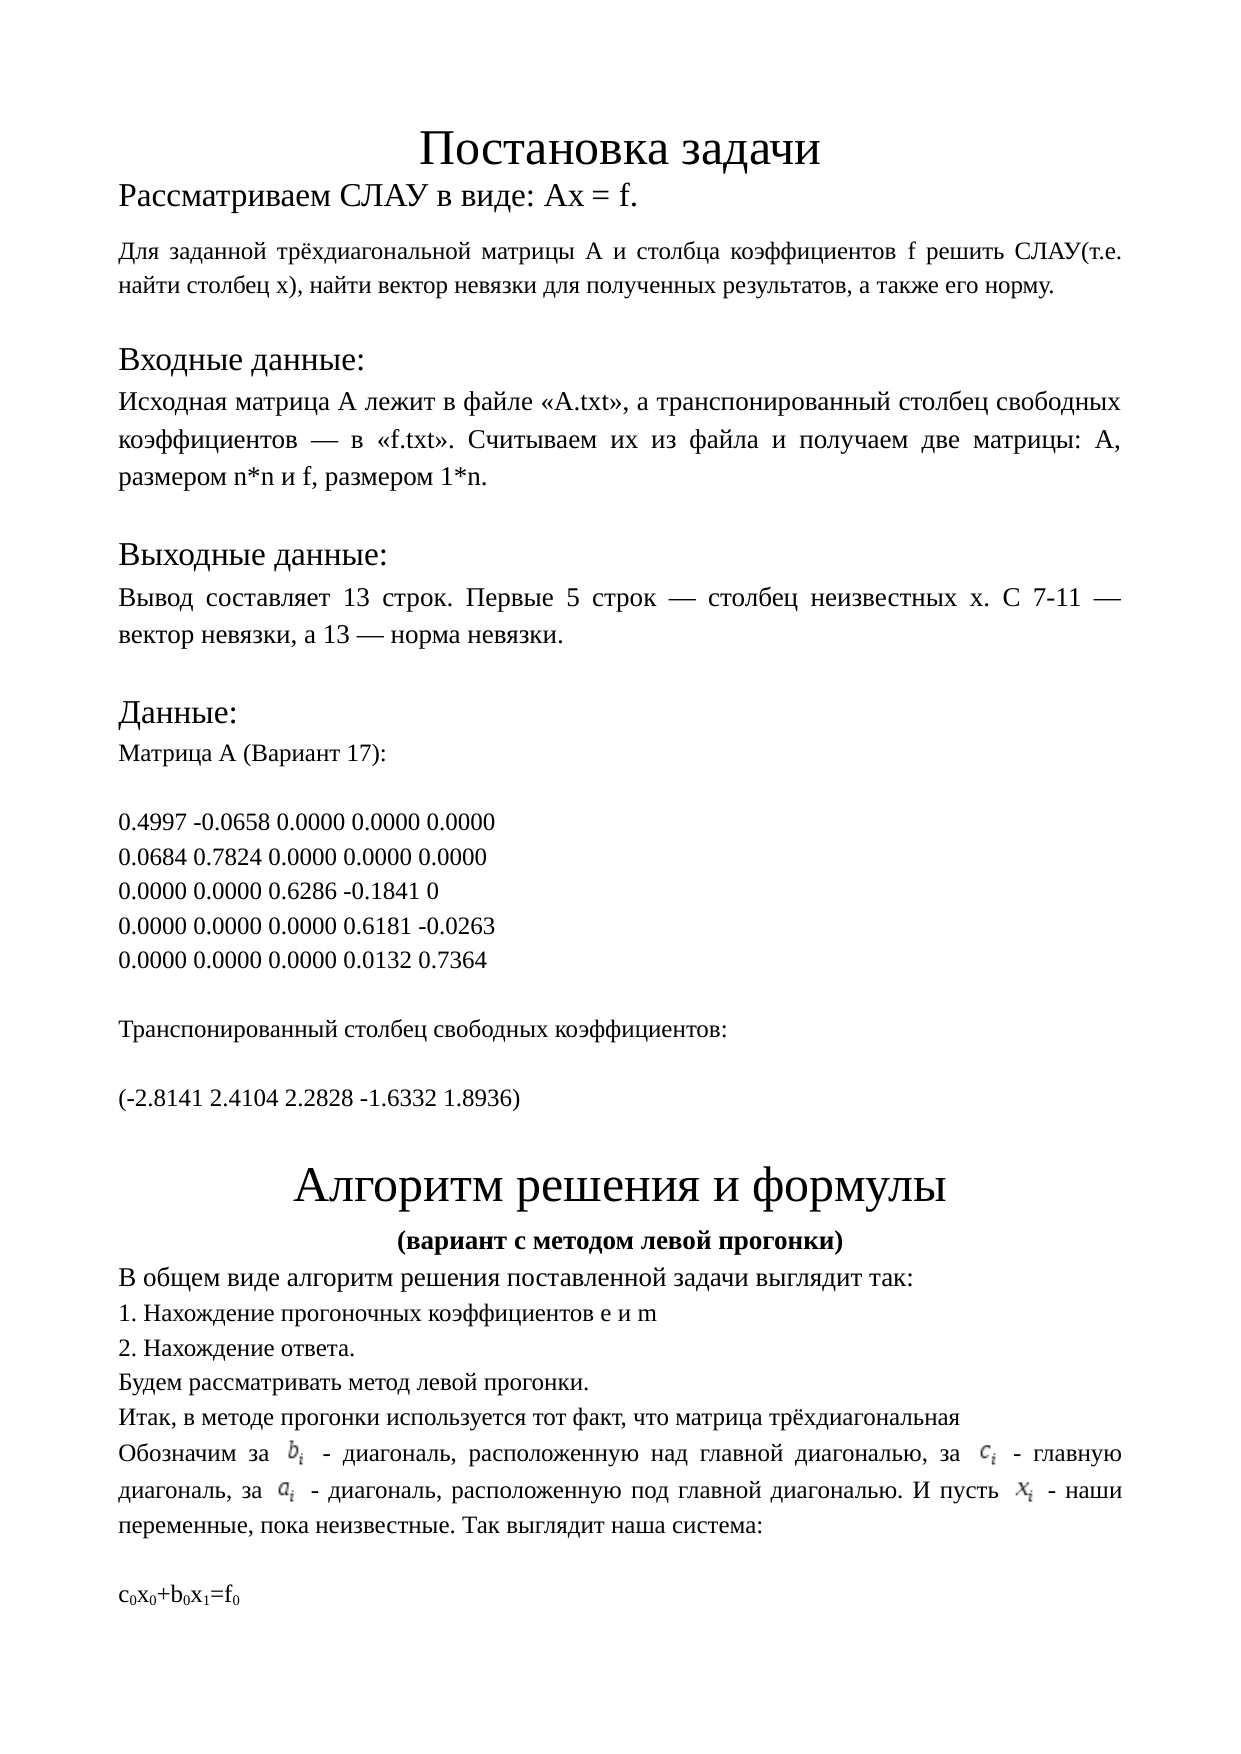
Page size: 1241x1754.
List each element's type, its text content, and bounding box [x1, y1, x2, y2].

text Данные: [118, 692, 1122, 731]
text Итак, в методе прогонки используется тот факт, что матрица трёхдиагональная [118, 1402, 1122, 1431]
text (-2.8141 2.4104 2.2828 -1.6332 1.8936) [118, 1083, 1122, 1112]
text Будем рассматривать метод левой прогонки. [118, 1367, 1122, 1396]
text Транспонированный столбец свободных коэффициентов: [118, 1014, 1122, 1043]
text Рассматриваем СЛАУ в виде: Ax = f. [118, 176, 1122, 214]
picture [281, 1436, 311, 1468]
text Исходная матрица А лежит в файле «А.txt», а транспонированный столбец свободных коэффициентов — в «f.txt». Считываем их из файла и получаем две матрицы: А, размером n*n и f, размером 1*n. [118, 386, 1122, 491]
text Обозначим за - диагональ, расположенную над главной диагональю, за - главную диагональ, за - диагональ, расположенную под главной диагональю. И пусть - наши переменные, пока неизвестные. Так выглядит наша система: [118, 1436, 1122, 1539]
picture [271, 1473, 302, 1505]
text 0.4997 -0.0658 0.0000 0.0000 0.0000 [118, 807, 1122, 836]
text (вариант с методом левой прогонки) [118, 1224, 1122, 1255]
text 0.0000 0.0000 0.6286 -0.1841 0 [118, 876, 1122, 905]
picture [1008, 1473, 1039, 1505]
text c0x0+b0x1=f0 [118, 1579, 1122, 1608]
text Матрица А (Вариант 17): [118, 738, 1122, 767]
text Алгоритм решения и формулы [118, 1155, 1122, 1212]
text 0.0684 0.7824 0.0000 0.0000 0.0000 [118, 842, 1122, 871]
text Постановка задачи [118, 118, 1122, 176]
text 2. Нахождение ответа. [118, 1333, 1122, 1362]
text 0.0000 0.0000 0.0000 0.0132 0.7364 [118, 945, 1122, 974]
text 1. Нахождение прогоночных коэффициентов e и m [118, 1298, 1122, 1327]
text Вывод составляет 13 строк. Первые 5 строк — столбец неизвестных x. C 7-11 — вектор невязки, а 13 — норма невязки. [118, 581, 1122, 649]
picture [973, 1436, 1002, 1468]
text Выходные данные: [118, 535, 1122, 573]
text В общем виде алгоритм решения поставленной задачи выглядит так: [118, 1261, 1122, 1292]
text Входные данные: [118, 339, 1122, 378]
text Для заданной трёхдиагональной матрицы А и столбца коэффициентов f решить СЛАУ(т.е. найти столбец х), найти вектор невязки для полученных результатов, а также его норму. [118, 236, 1122, 299]
text 0.0000 0.0000 0.0000 0.6181 -0.0263 [118, 911, 1122, 939]
